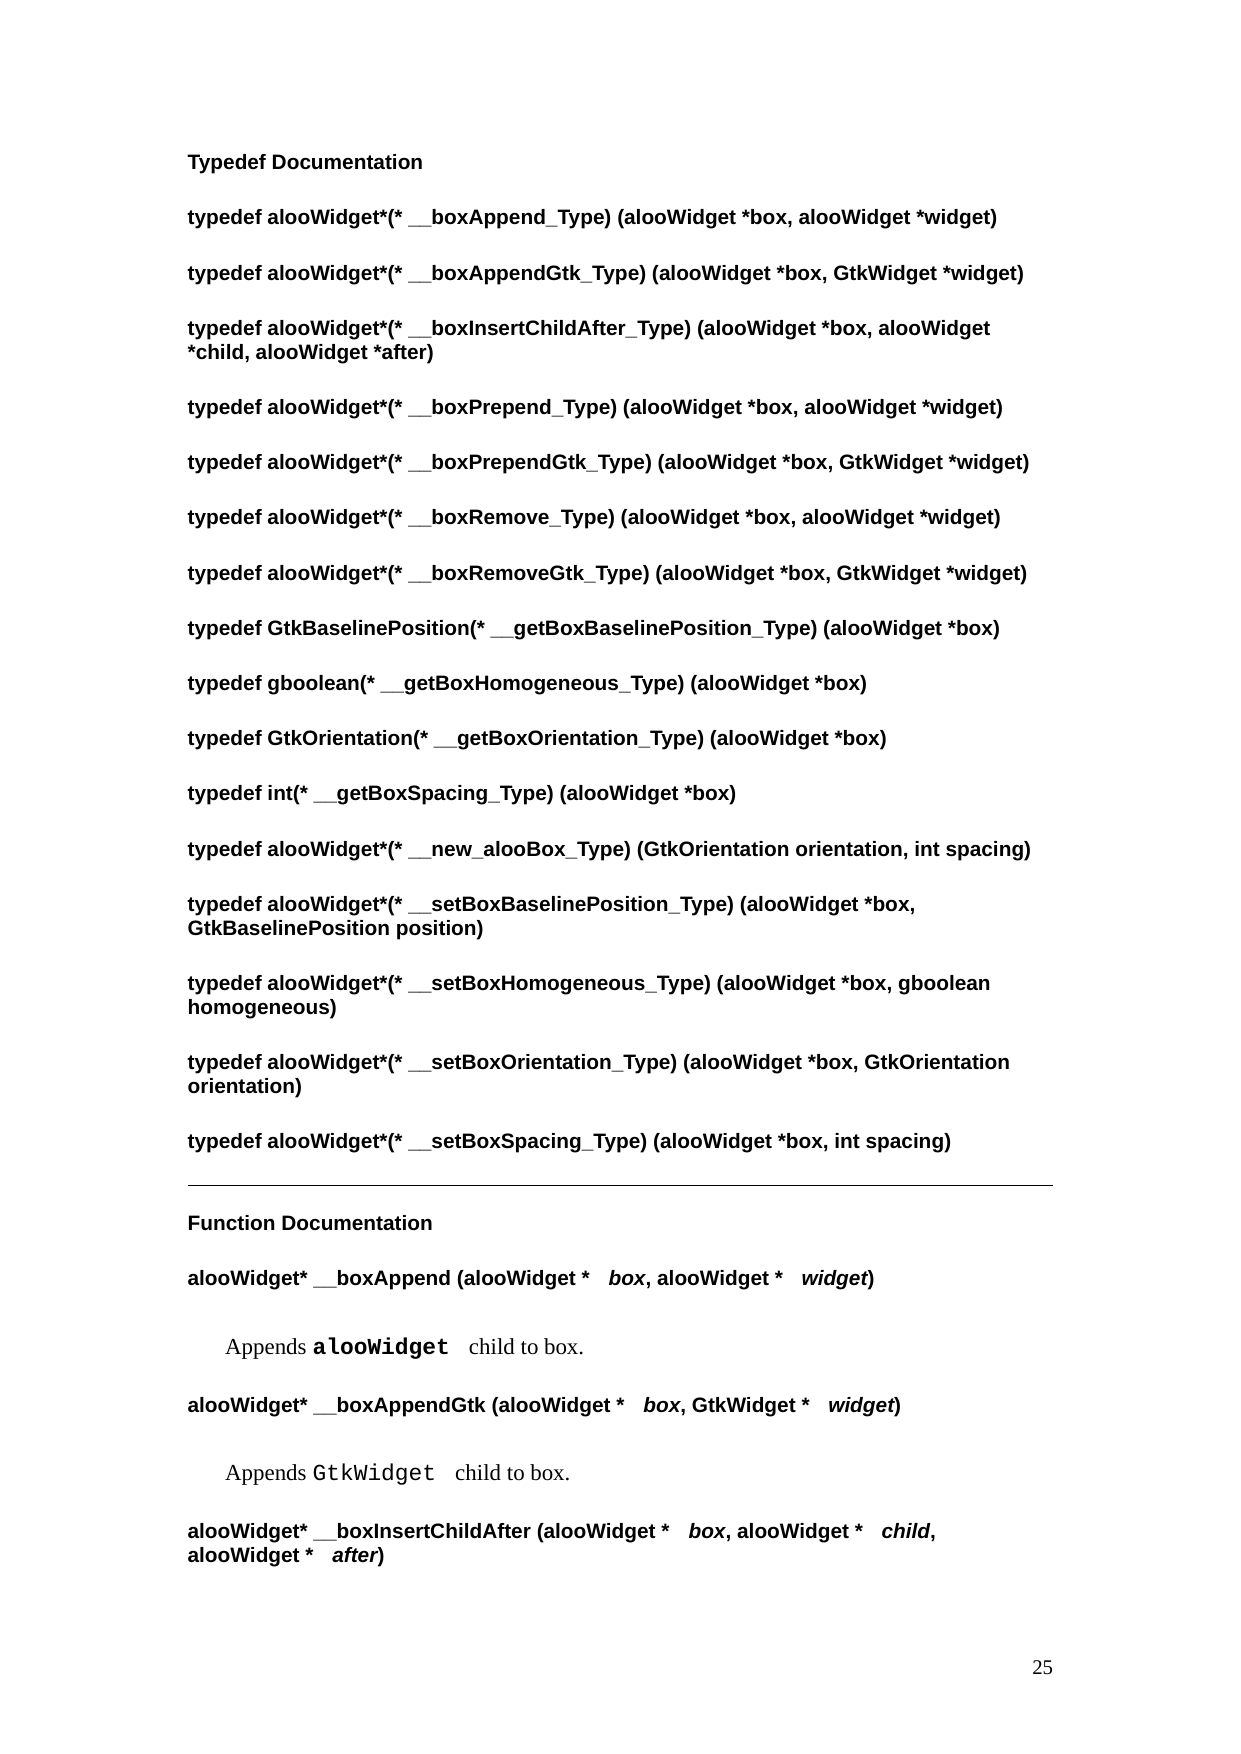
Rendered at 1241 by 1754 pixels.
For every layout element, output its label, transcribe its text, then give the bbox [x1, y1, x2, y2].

subtitle typedef alooWidget*(* __setBoxBaselinePosition_Type) (alooWidget *box, GtkBaselinePosition position) [187, 892, 1053, 939]
subtitle typedef GtkBaselinePosition(* __getBoxBaselinePosition_Type) (alooWidget *box) [187, 616, 1053, 639]
subtitle typedef gboolean(* __getBoxHomogeneous_Type) (alooWidget *box) [187, 671, 1053, 695]
subtitle typedef alooWidget*(* __boxRemoveGtk_Type) (alooWidget *box, GtkWidget *widget) [187, 560, 1053, 584]
subtitle typedef GtkOrientation(* __getBoxOrientation_Type) (alooWidget *box) [187, 726, 1053, 750]
subtitle typedef alooWidget*(* __setBoxOrientation_Type) (alooWidget *box, GtkOrientation orientation) [187, 1050, 1053, 1098]
subtitle typedef alooWidget*(* __boxAppend_Type) (alooWidget *box, alooWidget *widget) [187, 205, 1053, 229]
subtitle typedef alooWidget*(* __setBoxSpacing_Type) (alooWidget *box, int spacing) [187, 1129, 1053, 1153]
subtitle typedef int(* __getBoxSpacing_Type) (alooWidget *box) [187, 781, 1053, 805]
subtitle typedef alooWidget*(* __new_alooBox_Type) (GtkOrientation orientation, int spacing) [187, 836, 1053, 860]
subtitle alooWidget* __boxAppendGtk (alooWidget * box, GtkWidget * widget) [187, 1392, 1053, 1416]
text Appends GtkWidget child to box. [225, 1459, 1053, 1487]
subtitle alooWidget* __boxInsertChildAfter (alooWidget * box, alooWidget * child, alooWidget * after) [187, 1519, 1053, 1567]
text Appends alooWidget child to box. [225, 1333, 1053, 1361]
subtitle Typedef Documentation [187, 150, 1053, 174]
subtitle typedef alooWidget*(* __boxPrepend_Type) (alooWidget *box, alooWidget *widget) [187, 395, 1053, 419]
subtitle typedef alooWidget*(* __boxRemove_Type) (alooWidget *box, alooWidget *widget) [187, 505, 1053, 529]
subtitle typedef alooWidget*(* __boxPrependGtk_Type) (alooWidget *box, GtkWidget *widget) [187, 450, 1053, 474]
subtitle typedef alooWidget*(* __boxAppendGtk_Type) (alooWidget *box, GtkWidget *widget) [187, 260, 1053, 284]
subtitle Function Documentation [187, 1211, 1053, 1235]
subtitle typedef alooWidget*(* __setBoxHomogeneous_Type) (alooWidget *box, gboolean homogeneous) [187, 971, 1053, 1019]
subtitle typedef alooWidget*(* __boxInsertChildAfter_Type) (alooWidget *box, alooWidget *child, alooWidget *after) [187, 316, 1053, 363]
subtitle alooWidget* __boxAppend (alooWidget * box, alooWidget * widget) [187, 1266, 1053, 1290]
